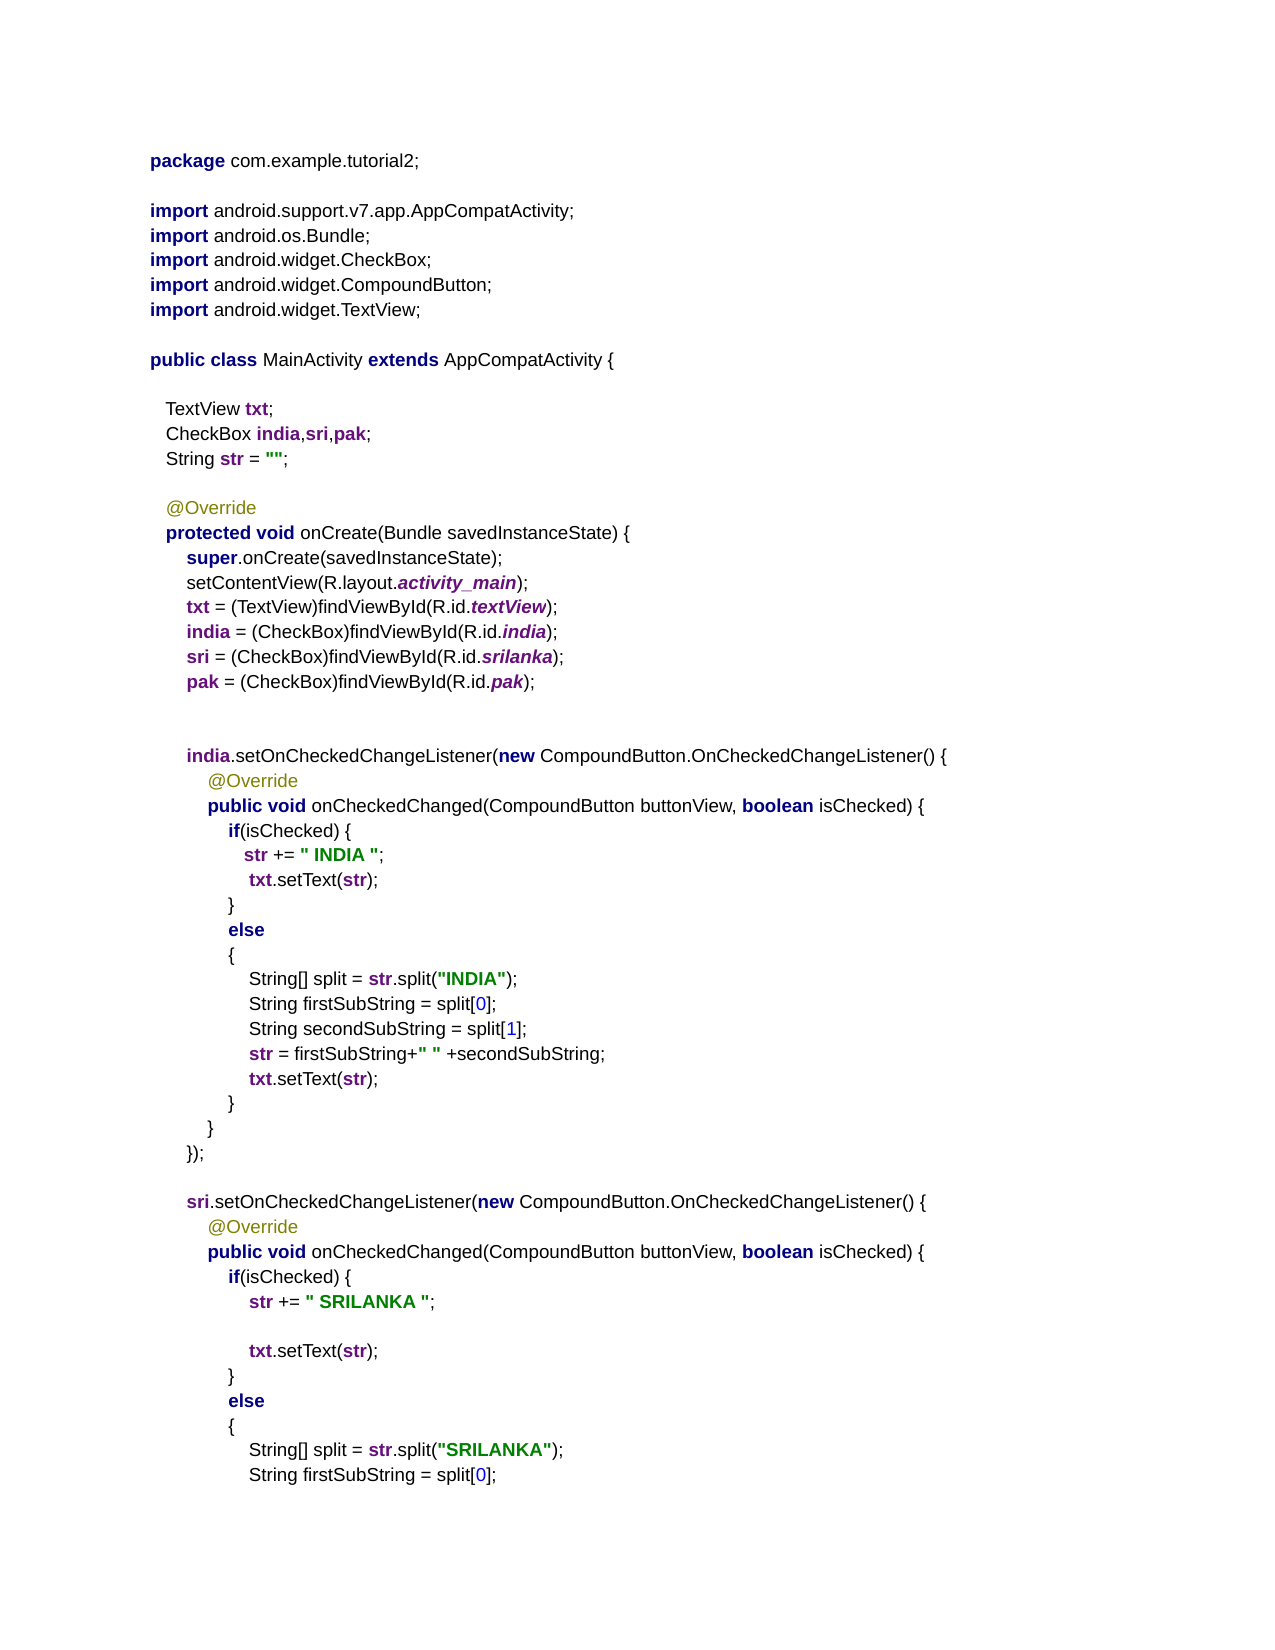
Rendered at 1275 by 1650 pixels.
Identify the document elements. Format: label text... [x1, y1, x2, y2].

text TextView txt; [150, 398, 1125, 419]
text public void onCheckedChanged(CompoundButton buttonView, boolean isChecked) { [150, 794, 1125, 816]
text import android.widget.CompoundButton; [150, 274, 1125, 296]
text str += " SRILANKA "; [150, 1290, 1125, 1312]
text india.setOnCheckedChangeListener(new CompoundButton.OnCheckedChangeListener() { [150, 745, 1125, 767]
text txt.setText(str); [150, 869, 1125, 891]
text india = (CheckBox)findViewById(R.id.india); [150, 621, 1125, 643]
text } [150, 1092, 1125, 1114]
text String firstSubString = split[0]; [150, 1464, 1125, 1486]
text public class MainActivity extends AppCompatActivity { [150, 348, 1125, 370]
text @Override [150, 770, 1125, 791]
text String firstSubString = split[0]; [150, 993, 1125, 1014]
text txt.setText(str); [150, 1340, 1125, 1362]
text str += " INDIA "; [150, 844, 1125, 866]
text import android.widget.CheckBox; [150, 249, 1125, 271]
text sri.setOnCheckedChangeListener(new CompoundButton.OnCheckedChangeListener() { [150, 1191, 1125, 1213]
text else [150, 918, 1125, 940]
text String secondSubString = split[1]; [150, 1018, 1125, 1039]
text { [150, 943, 1125, 965]
text String str = ""; [150, 447, 1125, 469]
text CheckBox india,sri,pak; [150, 423, 1125, 444]
text }); [150, 1142, 1125, 1163]
text { [150, 1414, 1125, 1436]
text package com.example.tutorial2; [150, 150, 1125, 172]
text sri = (CheckBox)findViewById(R.id.srilanka); [150, 646, 1125, 667]
text import android.widget.TextView; [150, 299, 1125, 320]
text public void onCheckedChanged(CompoundButton buttonView, boolean isChecked) { [150, 1241, 1125, 1262]
text if(isChecked) { [150, 819, 1125, 841]
text protected void onCreate(Bundle savedInstanceState) { [150, 522, 1125, 543]
text @Override [150, 1216, 1125, 1238]
text txt.setText(str); [150, 1067, 1125, 1089]
text setContentView(R.layout.activity_main); [150, 571, 1125, 593]
text str = firstSubString+" " +secondSubString; [150, 1042, 1125, 1064]
text import android.os.Bundle; [150, 224, 1125, 246]
text pak = (CheckBox)findViewById(R.id.pak); [150, 671, 1125, 692]
text txt = (TextView)findViewById(R.id.textView); [150, 596, 1125, 618]
text } [150, 1365, 1125, 1386]
text super.onCreate(savedInstanceState); [150, 547, 1125, 568]
text if(isChecked) { [150, 1266, 1125, 1287]
text } [150, 1117, 1125, 1138]
text else [150, 1389, 1125, 1411]
text } [150, 894, 1125, 915]
text import android.support.v7.app.AppCompatActivity; [150, 199, 1125, 221]
text @Override [150, 497, 1125, 519]
text String[] split = str.split("INDIA"); [150, 968, 1125, 990]
text String[] split = str.split("SRILANKA"); [150, 1439, 1125, 1461]
